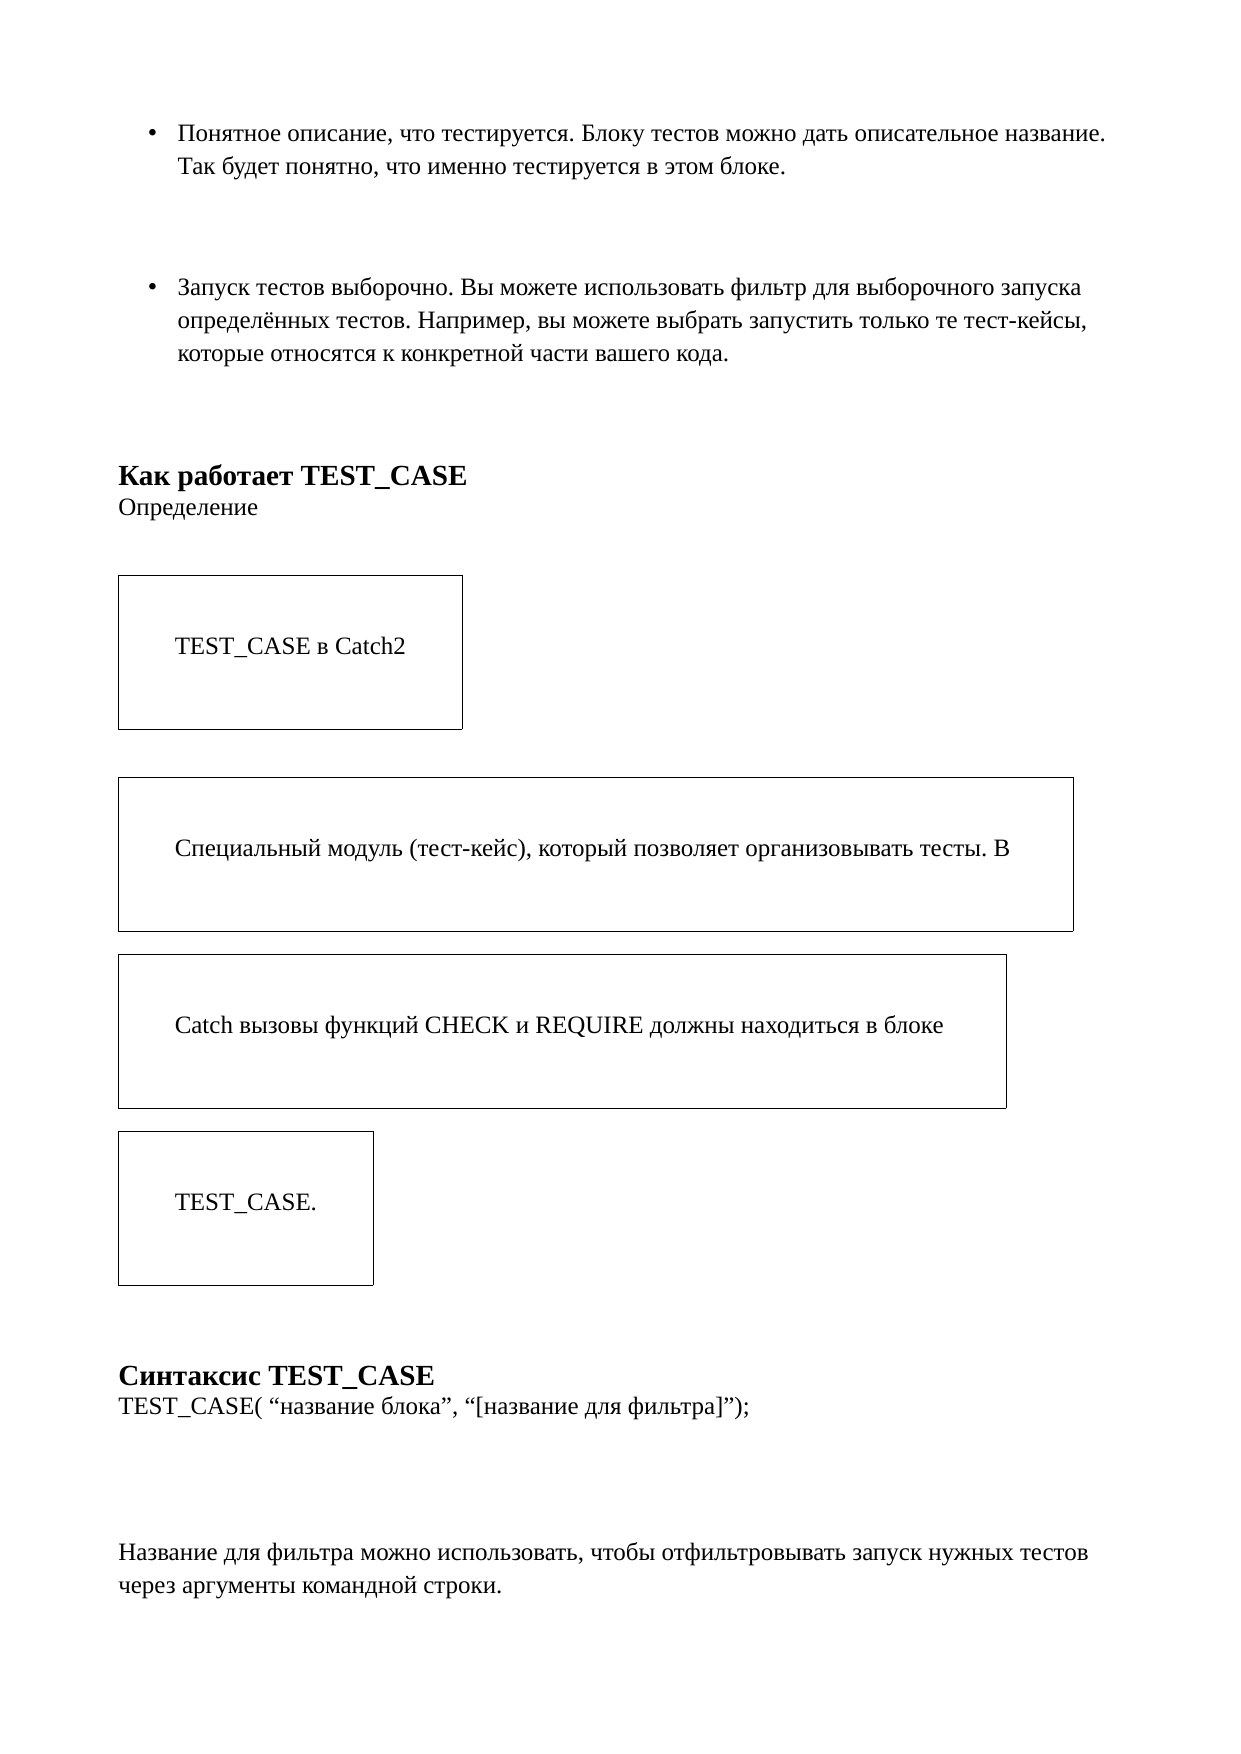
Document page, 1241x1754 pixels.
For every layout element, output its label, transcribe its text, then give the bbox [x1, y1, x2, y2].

text Определение [118, 492, 1122, 521]
subtitle Синтаксис TEST_CASE [118, 1358, 1122, 1391]
list Запуск тестов выборочно. Вы можете использовать фильтр для выборочного запуска определённых тестов. Например, вы можете выбрать запустить только те тест-кейсы, которые относятся к конкретной части вашего кода. [177, 272, 1122, 366]
text [463, 575, 1122, 729]
text Специальный модуль (тест-кейс), который позволяет организовывать тесты. В Catch вызовы функций CHECK и REQUIRE должны находиться в блоке TEST_CASE. [118, 777, 1122, 1285]
text Название для фильтра можно использовать, чтобы отфильтровывать запуск нужных тестов через аргументы командной строки. [118, 1537, 1122, 1598]
subtitle Как работает TEST_CASE [118, 458, 1122, 492]
text TEST_CASE( “название блока”, “[название для фильтра]”); [118, 1391, 1122, 1420]
list Понятное описание, что тестируется. Блоку тестов можно дать описательное название. Так будет понятно, что именно тестируется в этом блоке. [177, 118, 1122, 180]
text TEST_CASE в Catch2 [119, 576, 462, 729]
